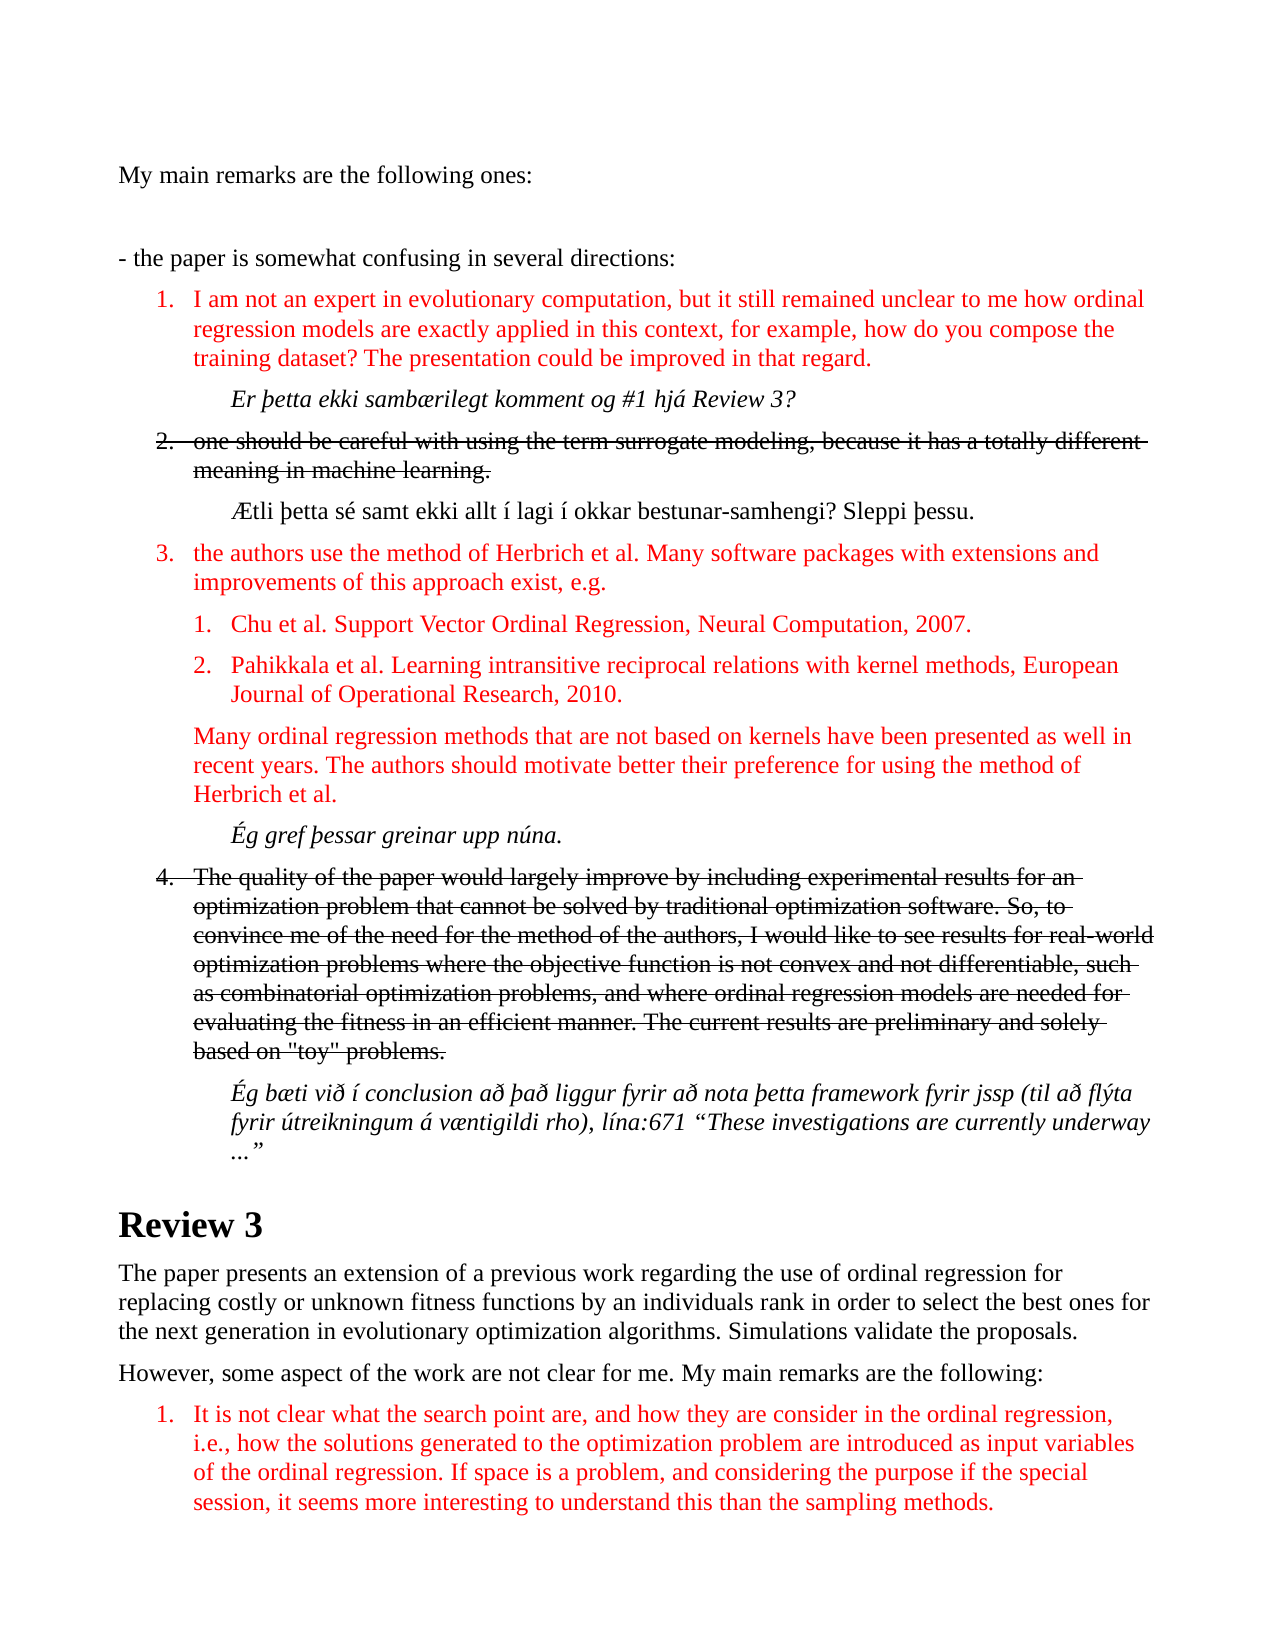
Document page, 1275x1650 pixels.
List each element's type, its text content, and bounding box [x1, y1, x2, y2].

list The quality of the paper would largely improve by including experimental results for an optimization problem that cannot be solved by traditional optimization software. So, to convince me of the need for the method of the authors, I would like to see results for real-world optimization problems where the objective function is not convex and not differentiable, such as combinatorial optimization problems, and where ordinal regression models are needed for evaluating the fitness in an efficient manner. The current results are preliminary and solely based on "toy" problems. [156, 862, 1157, 1065]
subtitle Review 3 [118, 1202, 1157, 1245]
text - the paper is somewhat confusing in several directions: [118, 243, 1157, 272]
text However, some aspect of the work are not clear for me. My main remarks are the following: [118, 1358, 1157, 1387]
list Er þetta ekki sambærilegt komment og #1 hjá Review 3? [193, 384, 1157, 413]
list Ætli þetta sé samt ekki allt í lagi í okkar bestunar-samhengi? Sleppi þessu. [193, 496, 1157, 525]
list one should be careful with using the term surrogate modeling, because it has a totally different meaning in machine learning. [156, 426, 1157, 484]
list Chu et al. Support Vector Ordinal Regression, Neural Computation, 2007. [193, 608, 1157, 637]
list Many ordinal regression methods that are not based on kernels have been presented as well in recent years. The authors should motivate better their preference for using the method of Herbrich et al. [156, 721, 1157, 808]
list I am not an expert in evolutionary computation, but it still remained unclear to me how ordinal regression models are exactly applied in this context, for example, how do you compose the training dataset? The presentation could be improved in that regard. [156, 284, 1157, 372]
text My main remarks are the following ones: [118, 160, 1157, 189]
list the authors use the method of Herbrich et al. Many software packages with extensions and improvements of this approach exist, e.g. [156, 538, 1157, 596]
list Ég bæti við í conclusion að það liggur fyrir að nota þetta framework fyrir jssp (til að flýta fyrir útreikningum á væntigildi rho), lína:671 “These investigations are currently underway ...” [193, 1078, 1157, 1165]
list Ég gref þessar greinar upp núna. [193, 820, 1157, 849]
list Pahikkala et al. Learning intransitive reciprocal relations with kernel methods, European Journal of Operational Research, 2010. [193, 650, 1157, 708]
list It is not clear what the search point are, and how they are consider in the ordinal regression, i.e., how the solutions generated to the optimization problem are introduced as input variables of the ordinal regression. If space is a problem, and considering the purpose if the special session, it seems more interesting to understand this than the sampling methods. [156, 1399, 1157, 1515]
text The paper presents an extension of a previous work regarding the use of ordinal regression for replacing costly or unknown fitness functions by an individuals rank in order to select the best ones for the next generation in evolutionary optimization algorithms. Simulations validate the proposals. [118, 1258, 1157, 1345]
